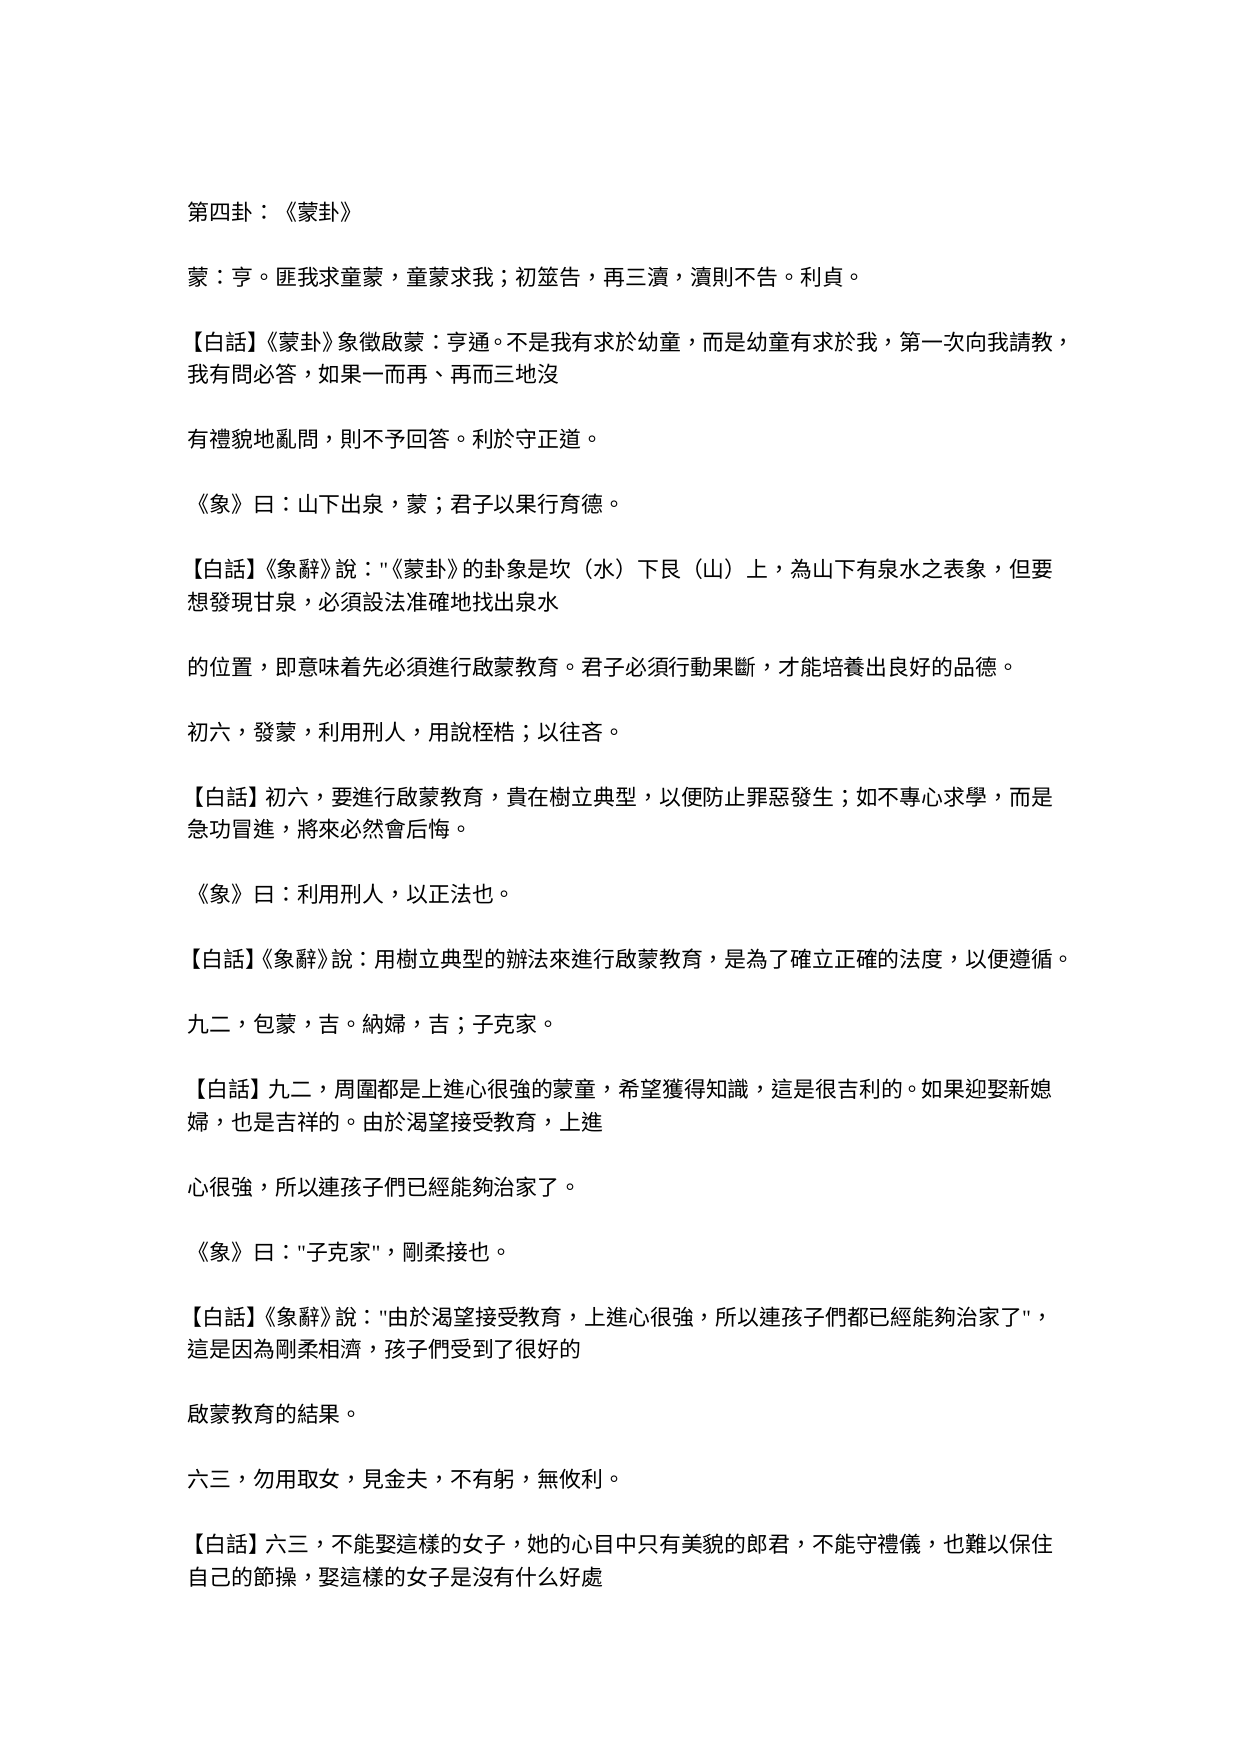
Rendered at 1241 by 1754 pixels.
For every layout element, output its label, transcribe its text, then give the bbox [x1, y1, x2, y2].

text 的位置，即意味着先必須進行啟蒙教育。君子必須行動果斷，才能培養出良好的品德。 [187, 649, 1053, 682]
text 《象》曰："子克家"，剛柔接也。 [187, 1234, 1053, 1267]
text 【白話】《象辭》說："由於渴望接受教育，上進心很強，所以連孩子們都已經能夠治家了"，這是因為剛柔相濟，孩子們受到了很好的 [187, 1299, 1053, 1364]
text 心很強，所以連孩子們已經能夠治家了。 [187, 1169, 1053, 1202]
text 【白話】《蒙卦》象徵啟蒙：亨通。不是我有求於幼童，而是幼童有求於我，第一次向我請教，我有問必答，如果一而再、再而三地沒 [187, 324, 1053, 389]
text 啟蒙教育的結果。 [187, 1397, 1053, 1429]
text 【白話】初六，要進行啟蒙教育，貴在樹立典型，以便防止罪惡發生；如不專心求學，而是急功冒進，將來必然會后悔。 [187, 779, 1053, 844]
text 【白話】九二，周圍都是上進心很強的蒙童，希望獲得知識，這是很吉利的。如果迎娶新媳婦，也是吉祥的。由於渴望接受教育，上進 [187, 1072, 1053, 1137]
text 【白話】《象辭》說："《蒙卦》的卦象是坎（水）下艮（山）上，為山下有泉水之表象，但要想發現甘泉，必須設法准確地找出泉水 [187, 552, 1053, 617]
text 有禮貌地亂問，則不予回答。利於守正道。 [187, 422, 1053, 454]
text 【白話】六三，不能娶這樣的女子，她的心目中只有美貌的郎君，不能守禮儀，也難以保住自己的節操，娶這樣的女子是沒有什么好處 [187, 1527, 1053, 1592]
text 九二，包蒙，吉。納婦，吉；子克家。 [187, 1007, 1053, 1039]
text 第四卦：《蒙卦》 [187, 194, 1053, 227]
text 初六，發蒙，利用刑人，用說桎梏；以往吝。 [187, 714, 1053, 747]
text 六三，勿用取女，見金夫，不有躬，無攸利。 [187, 1462, 1053, 1494]
text 【白話】《象辭》說：用樹立典型的辦法來進行啟蒙教育，是為了確立正確的法度，以便遵循。 [187, 942, 1053, 974]
text 蒙：亨。匪我求童蒙，童蒙求我；初筮告，再三瀆，瀆則不告。利貞。 [187, 259, 1053, 292]
text 《象》曰：利用刑人，以正法也。 [187, 877, 1053, 909]
text 《象》曰：山下出泉，蒙；君子以果行育德。 [187, 487, 1053, 519]
